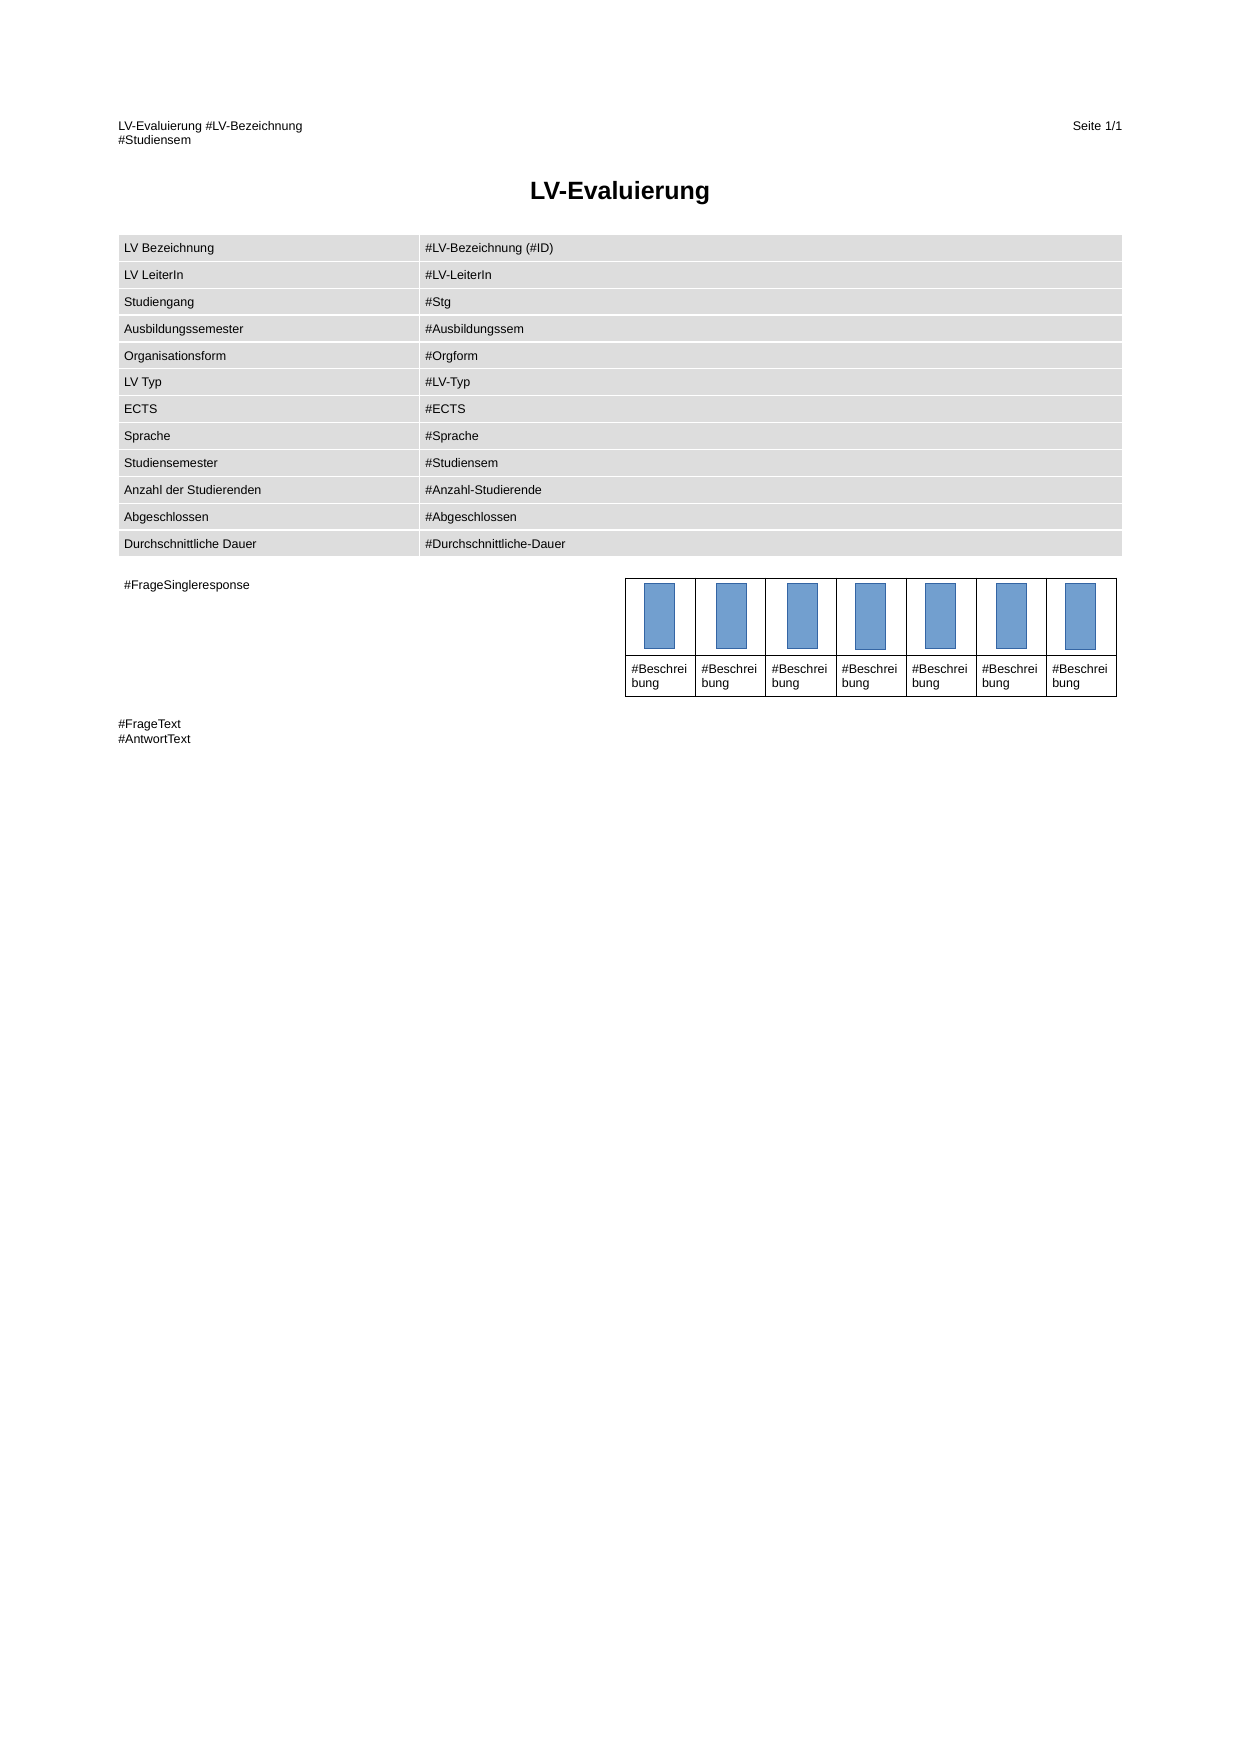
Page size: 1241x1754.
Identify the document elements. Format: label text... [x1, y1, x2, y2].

table_header [907, 579, 976, 654]
table_header [766, 579, 836, 654]
table_cell Organisationsform [119, 343, 419, 368]
table_cell #LV-Typ [420, 369, 1122, 395]
table_cell Anzahl der Studierenden [119, 477, 419, 503]
table_cell #Abgeschlossen [420, 504, 1122, 529]
table_header [696, 579, 765, 654]
table_cell Studiensemester [119, 450, 419, 476]
text #FrageText [118, 717, 1122, 731]
table_cell #Beschreibung [626, 656, 695, 696]
table_cell #Ausbildungssem [420, 316, 1122, 341]
table_cell #Beschreibung [837, 656, 906, 696]
table_cell #Durchschnittliche-Dauer [420, 531, 1122, 556]
table_header [837, 579, 906, 654]
table_cell LV LeiterIn [119, 262, 419, 288]
table_cell #Sprache [420, 423, 1122, 449]
table_header [620, 572, 1122, 703]
table_cell #Anzahl-Studierende [420, 477, 1122, 503]
table_cell #Beschreibung [1047, 656, 1116, 696]
table_header #LV-Bezeichnung (#ID) [420, 235, 1122, 261]
table_cell Abgeschlossen [119, 504, 419, 529]
table_cell Studiengang [119, 289, 419, 314]
table_cell #Beschreibung [977, 656, 1046, 696]
table_header [977, 579, 1046, 654]
text LV-Evaluierung [118, 176, 1122, 205]
table_cell #LV-LeiterIn [420, 262, 1122, 288]
table_cell #Orgform [420, 343, 1122, 368]
table_cell ECTS [119, 396, 419, 422]
table_header LV Bezeichnung [119, 235, 419, 261]
table_cell Sprache [119, 423, 419, 449]
table_header [1047, 579, 1116, 654]
table_cell #Beschreibung [766, 656, 836, 696]
table_cell #Studiensem [420, 450, 1122, 476]
table_cell #Beschreibung [696, 656, 765, 696]
table_cell #Stg [420, 289, 1122, 314]
table_cell #Beschreibung [907, 656, 976, 696]
text #AntwortText [118, 731, 1122, 746]
table_cell Ausbildungssemester [119, 316, 419, 341]
table_header [626, 579, 695, 654]
table_cell Durchschnittliche Dauer [119, 531, 419, 556]
table_header #FrageSingleresponse [118, 572, 620, 703]
table_cell LV Typ [119, 369, 419, 395]
table_cell #ECTS [420, 396, 1122, 422]
